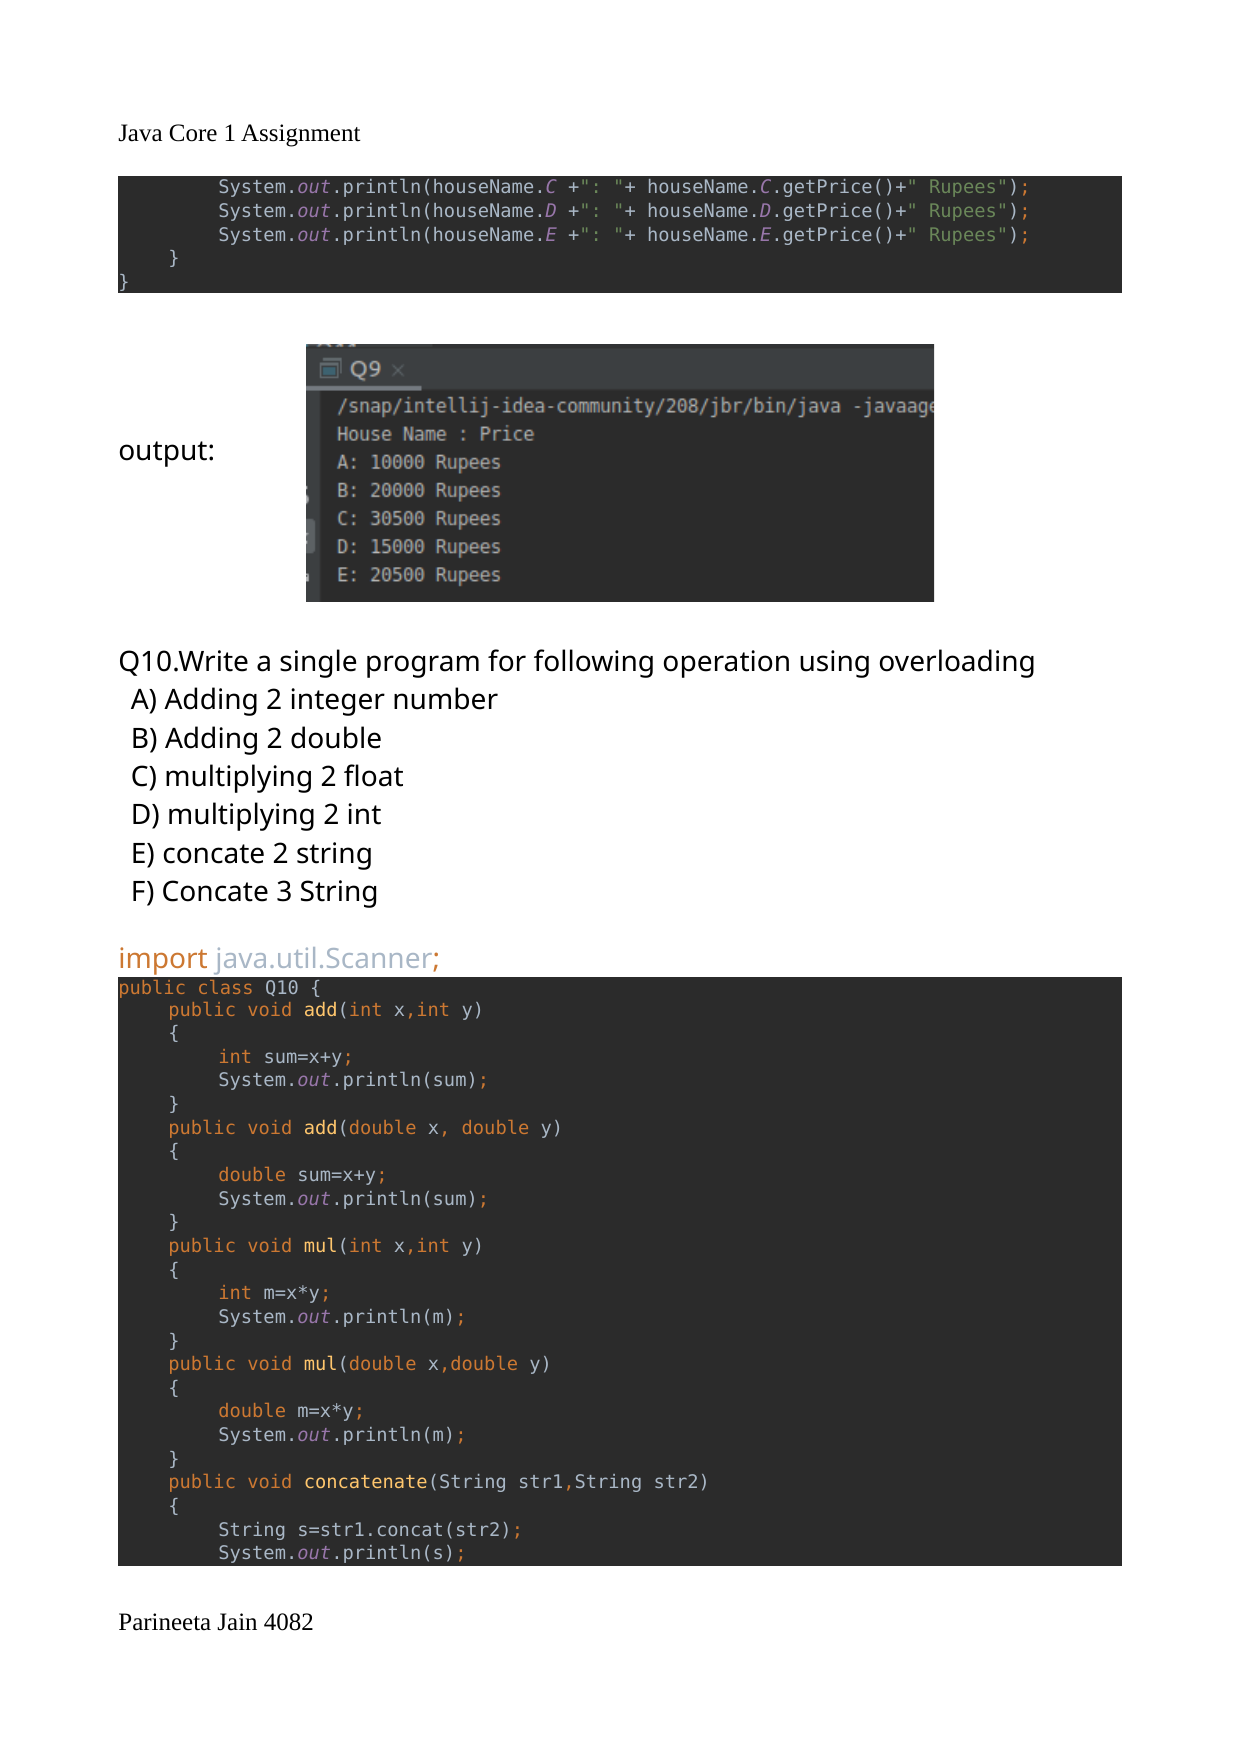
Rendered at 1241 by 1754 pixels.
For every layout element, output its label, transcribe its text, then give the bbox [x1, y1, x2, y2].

text System.out.println(sum); [118, 1069, 1122, 1093]
text { [118, 1495, 1122, 1519]
text import java.util.Scanner; [118, 938, 1122, 977]
text System.out.println(s); [118, 1542, 1122, 1566]
text { [118, 1022, 1122, 1046]
text } [118, 271, 1122, 293]
text int m=x*y; [118, 1282, 1122, 1306]
text { [118, 1259, 1122, 1282]
text [935, 430, 1122, 469]
picture [306, 344, 935, 602]
text public void add(int x,int y) [118, 998, 1122, 1022]
text } [118, 1448, 1122, 1471]
text System.out.println(houseName.D +": "+ houseName.D.getPrice()+" Rupees"); [118, 200, 1122, 224]
text } [118, 1211, 1122, 1235]
text public class Q10 { [118, 977, 1122, 998]
text System.out.println(sum); [118, 1188, 1122, 1211]
text public void concatenate(String str1,String str2) [118, 1471, 1122, 1495]
text } [118, 1093, 1122, 1117]
text System.out.println(m); [118, 1424, 1122, 1448]
text System.out.println(houseName.E +": "+ houseName.E.getPrice()+" Rupees"); [118, 224, 1122, 247]
text String s=str1.concat(str2); [118, 1519, 1122, 1542]
text public void mul(double x,double y) [118, 1353, 1122, 1377]
text public void add(double x, double y) [118, 1117, 1122, 1140]
text public void mul(int x,int y) [118, 1235, 1122, 1259]
text } [118, 247, 1122, 271]
text double m=x*y; [118, 1401, 1122, 1424]
text System.out.println(m); [118, 1306, 1122, 1329]
text { [118, 1140, 1122, 1164]
text Q10.Write a single program for following operation using overloading A) Adding 2 integer number B) Adding 2 double C) multiplying 2 float D) multiplying 2 int E) concate 2 string F) Concate 3 String [118, 641, 1122, 909]
text System.out.println(houseName.C +": "+ houseName.C.getPrice()+" Rupees"); [118, 176, 1122, 200]
text } [118, 1329, 1122, 1353]
text { [118, 1377, 1122, 1401]
text int sum=x+y; [118, 1046, 1122, 1069]
text double sum=x+y; [118, 1164, 1122, 1188]
text output: [118, 430, 306, 469]
